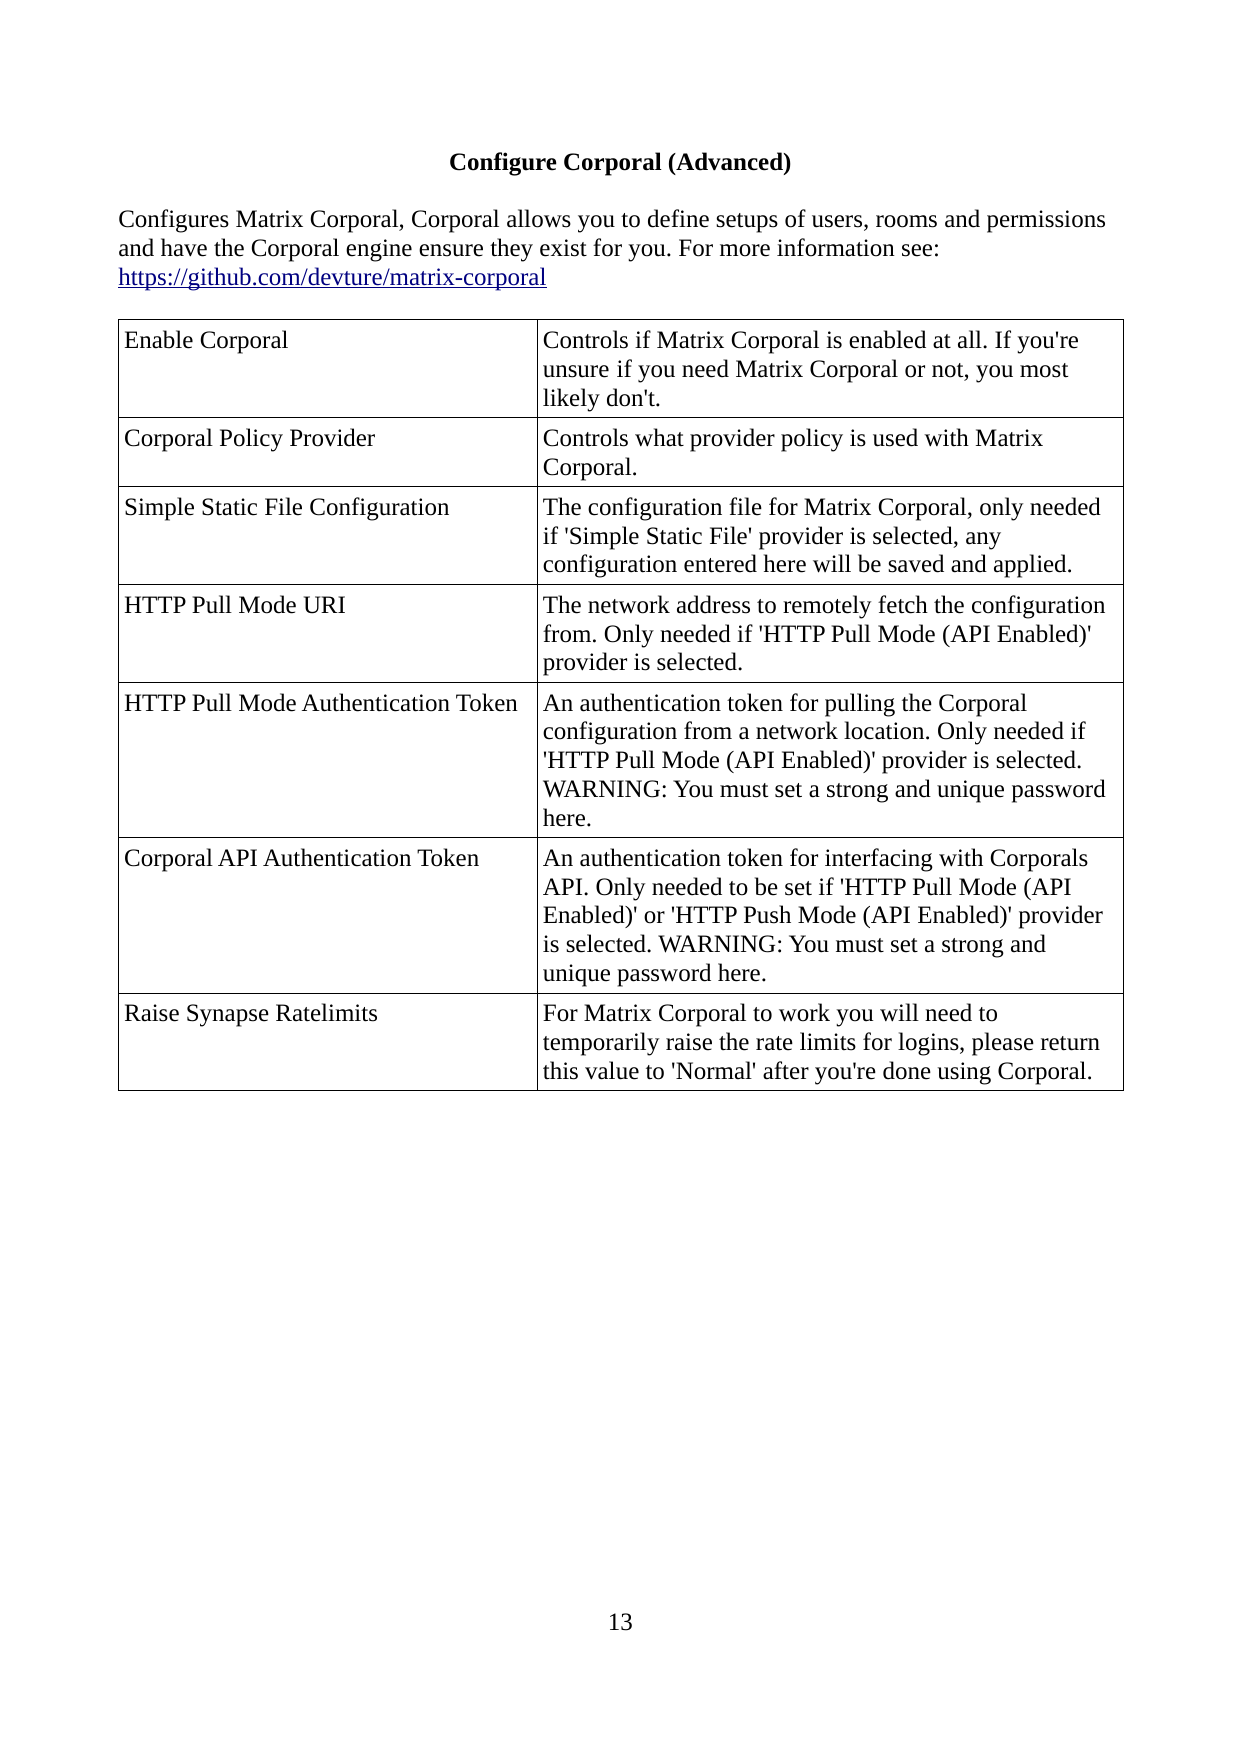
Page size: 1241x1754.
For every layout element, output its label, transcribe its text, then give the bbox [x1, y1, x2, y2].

text Configures Matrix Corporal, Corporal allows you to define setups of users, rooms and permissions and have the Corporal engine ensure they exist for you. For more information see: https://github.com/devture/matrix-corporal [118, 204, 1122, 291]
table_cell HTTP Pull Mode Authentication Token [119, 683, 537, 837]
table_header Enable Corporal [119, 320, 537, 417]
table_cell For Matrix Corporal to work you will need to temporarily raise the rate limits for logins, please return this value to 'Normal' after you're done using Corporal. [538, 994, 1123, 1090]
table_cell An authentication token for interfacing with Corporals API. Only needed to be set if 'HTTP Pull Mode (API Enabled)' or 'HTTP Push Mode (API Enabled)' provider is selected. WARNING: You must set a strong and unique password here. [538, 838, 1123, 992]
table_cell An authentication token for pulling the Corporal configuration from a network location. Only needed if 'HTTP Pull Mode (API Enabled)' provider is selected. WARNING: You must set a strong and unique password here. [538, 683, 1123, 837]
table_cell HTTP Pull Mode URI [119, 585, 537, 682]
text Configure Corporal (Advanced) [118, 147, 1122, 176]
table_cell The configuration file for Matrix Corporal, only needed if 'Simple Static File' provider is selected, any configuration entered here will be saved and applied. [538, 487, 1123, 584]
table_cell The network address to remotely fetch the configuration from. Only needed if 'HTTP Pull Mode (API Enabled)' provider is selected. [538, 585, 1123, 682]
table_header Controls if Matrix Corporal is enabled at all. If you're unsure if you need Matrix Corporal or not, you most likely don't. [538, 320, 1123, 417]
table_cell Raise Synapse Ratelimits [119, 994, 537, 1090]
table_cell Controls what provider policy is used with Matrix Corporal. [538, 418, 1123, 486]
table_cell Simple Static File Configuration [119, 487, 537, 584]
table_cell Corporal Policy Provider [119, 418, 537, 486]
table_cell Corporal API Authentication Token [119, 838, 537, 992]
